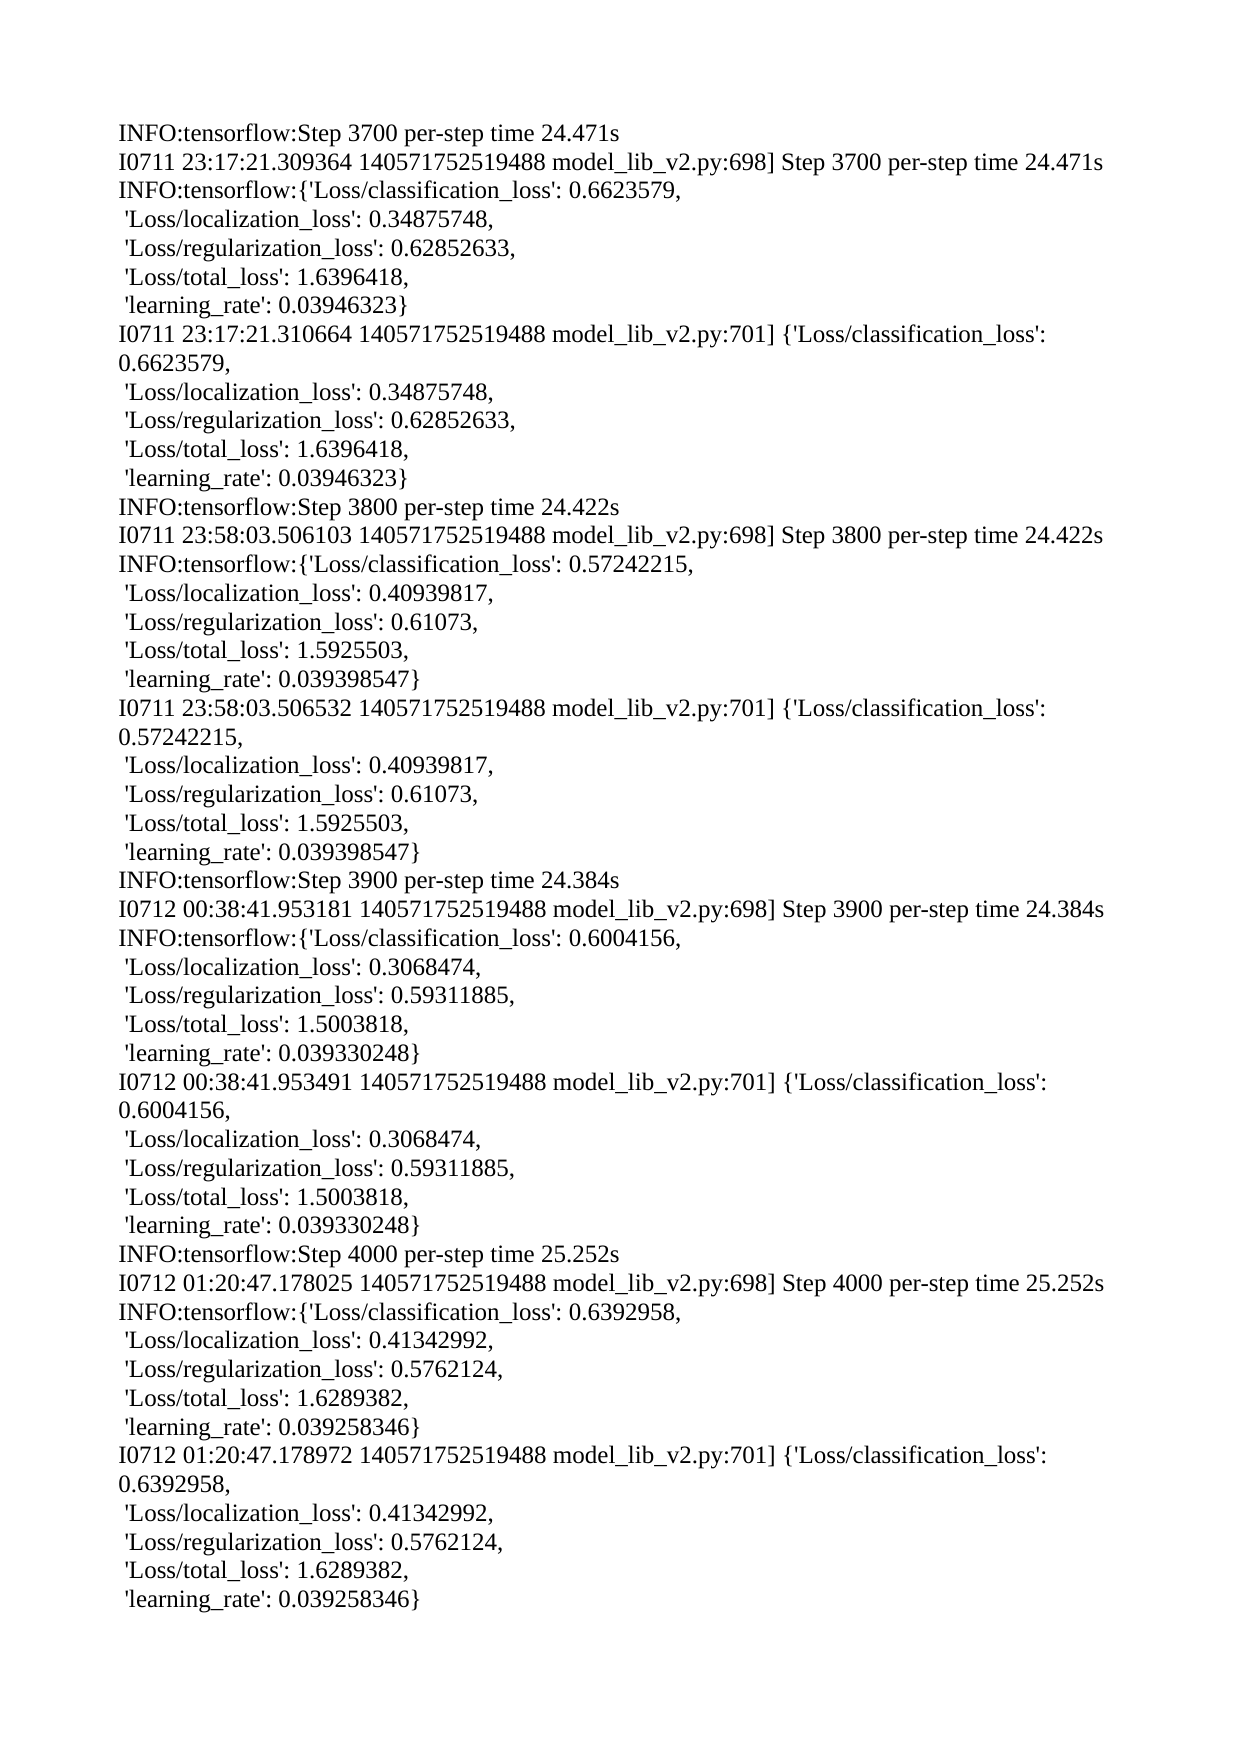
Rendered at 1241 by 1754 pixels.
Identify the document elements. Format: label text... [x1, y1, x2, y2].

text 'Loss/total_loss': 1.5003818, [118, 1182, 1122, 1211]
text 'Loss/localization_loss': 0.41342992, [118, 1326, 1122, 1354]
text I0711 23:58:03.506103 140571752519488 model_lib_v2.py:698] Step 3800 per-step time 24.422s [118, 521, 1122, 549]
text 'Loss/localization_loss': 0.40939817, [118, 751, 1122, 779]
text 'Loss/localization_loss': 0.3068474, [118, 1124, 1122, 1153]
text I0711 23:17:21.310664 140571752519488 model_lib_v2.py:701] {'Loss/classification_loss': 0.6623579, [118, 319, 1122, 377]
text 'learning_rate': 0.039398547} [118, 664, 1122, 693]
text INFO:tensorflow:Step 3900 per-step time 24.384s [118, 866, 1122, 894]
text 'Loss/regularization_loss': 0.59311885, [118, 981, 1122, 1009]
text I0712 00:38:41.953181 140571752519488 model_lib_v2.py:698] Step 3900 per-step time 24.384s [118, 894, 1122, 923]
text 'learning_rate': 0.03946323} [118, 291, 1122, 319]
text 'Loss/regularization_loss': 0.62852633, [118, 406, 1122, 434]
text 'learning_rate': 0.039258346} [118, 1584, 1122, 1613]
text I0712 00:38:41.953491 140571752519488 model_lib_v2.py:701] {'Loss/classification_loss': 0.6004156, [118, 1067, 1122, 1124]
text 'Loss/regularization_loss': 0.5762124, [118, 1354, 1122, 1383]
text 'Loss/total_loss': 1.6289382, [118, 1556, 1122, 1584]
text 'Loss/localization_loss': 0.3068474, [118, 952, 1122, 981]
text INFO:tensorflow:Step 4000 per-step time 25.252s [118, 1239, 1122, 1268]
text 'Loss/localization_loss': 0.34875748, [118, 377, 1122, 406]
text I0712 01:20:47.178972 140571752519488 model_lib_v2.py:701] {'Loss/classification_loss': 0.6392958, [118, 1441, 1122, 1498]
text 'Loss/regularization_loss': 0.5762124, [118, 1527, 1122, 1556]
text I0711 23:17:21.309364 140571752519488 model_lib_v2.py:698] Step 3700 per-step time 24.471s [118, 147, 1122, 176]
text 'Loss/total_loss': 1.6396418, [118, 434, 1122, 463]
text INFO:tensorflow:{'Loss/classification_loss': 0.57242215, [118, 549, 1122, 578]
text 'learning_rate': 0.039330248} [118, 1038, 1122, 1067]
text I0712 01:20:47.178025 140571752519488 model_lib_v2.py:698] Step 4000 per-step time 25.252s [118, 1268, 1122, 1297]
text 'Loss/total_loss': 1.5003818, [118, 1009, 1122, 1038]
text 'Loss/regularization_loss': 0.59311885, [118, 1153, 1122, 1182]
text INFO:tensorflow:{'Loss/classification_loss': 0.6392958, [118, 1297, 1122, 1326]
text 'Loss/regularization_loss': 0.61073, [118, 607, 1122, 636]
text 'Loss/total_loss': 1.6289382, [118, 1383, 1122, 1412]
text INFO:tensorflow:{'Loss/classification_loss': 0.6623579, [118, 176, 1122, 204]
text 'Loss/localization_loss': 0.40939817, [118, 578, 1122, 607]
text 'learning_rate': 0.039258346} [118, 1412, 1122, 1441]
text 'Loss/localization_loss': 0.34875748, [118, 204, 1122, 233]
text 'Loss/total_loss': 1.6396418, [118, 262, 1122, 291]
text INFO:tensorflow:Step 3800 per-step time 24.422s [118, 492, 1122, 521]
text 'Loss/total_loss': 1.5925503, [118, 636, 1122, 664]
text 'Loss/localization_loss': 0.41342992, [118, 1498, 1122, 1527]
text 'Loss/regularization_loss': 0.62852633, [118, 233, 1122, 262]
text 'Loss/total_loss': 1.5925503, [118, 808, 1122, 837]
text INFO:tensorflow:Step 3700 per-step time 24.471s [118, 118, 1122, 147]
text I0711 23:58:03.506532 140571752519488 model_lib_v2.py:701] {'Loss/classification_loss': 0.57242215, [118, 693, 1122, 751]
text 'learning_rate': 0.039330248} [118, 1211, 1122, 1239]
text 'Loss/regularization_loss': 0.61073, [118, 779, 1122, 808]
text 'learning_rate': 0.03946323} [118, 463, 1122, 492]
text 'learning_rate': 0.039398547} [118, 837, 1122, 866]
text INFO:tensorflow:{'Loss/classification_loss': 0.6004156, [118, 923, 1122, 952]
